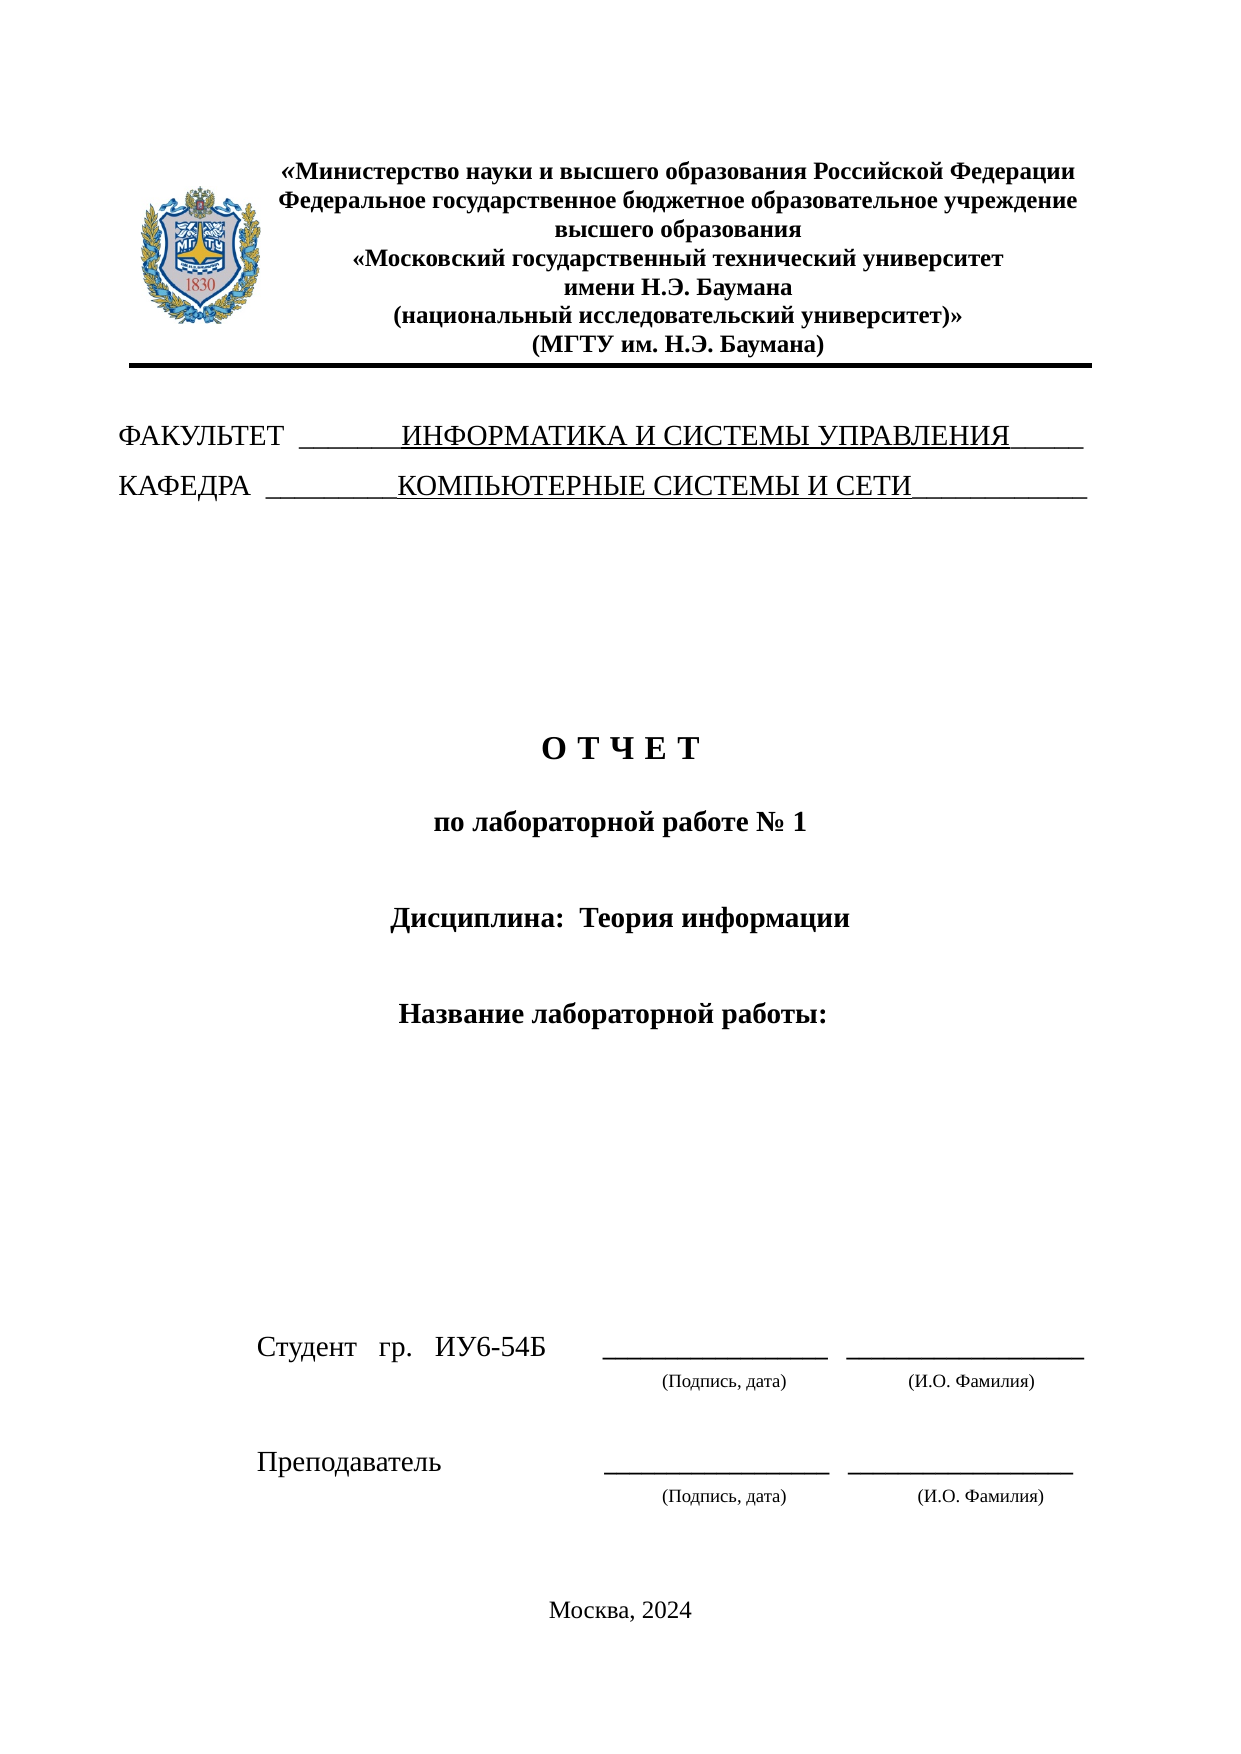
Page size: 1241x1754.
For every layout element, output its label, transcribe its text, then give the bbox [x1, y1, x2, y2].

text (Подпись, дата) (И.О. Фамилия) [118, 1478, 1122, 1509]
table_header «Министерство науки и высшего образования Российской Федерации Федеральное государственное бюджетное образовательное учреждение высшего образования «Московский государственный технический университет имени Н.Э. Баумана (национальный исследовательский университет)» (МГТУ им. Н.Э. Баумана) [264, 147, 1092, 363]
subtitle ФАКУЛЬТЕТ _______ИНФОРМАТИКА И СИСТЕМЫ УПРАВЛЕНИЯ_____ [118, 418, 1122, 452]
picture [140, 186, 261, 324]
text Студент гр. ИУ6-54Б __________________ ___________________ [118, 1331, 1122, 1362]
text (Подпись, дата) (И.О. Фамилия) [118, 1362, 1122, 1393]
text по лабораторной работе № 1 [118, 804, 1122, 837]
text КАФЕДРА _________КОМПЬЮТЕРНЫЕ СИСТЕМЫ И СЕТИ____________ [118, 468, 1122, 502]
text Москва, 2024 [118, 1595, 1122, 1624]
table_header [129, 147, 264, 363]
text Преподаватель __________________ __________________ [118, 1446, 1122, 1478]
text Название лабораторной работы: [118, 996, 1122, 1029]
text Дисциплина: Теория информации [118, 900, 1122, 933]
subtitle ОТЧЕТ [118, 728, 1122, 766]
